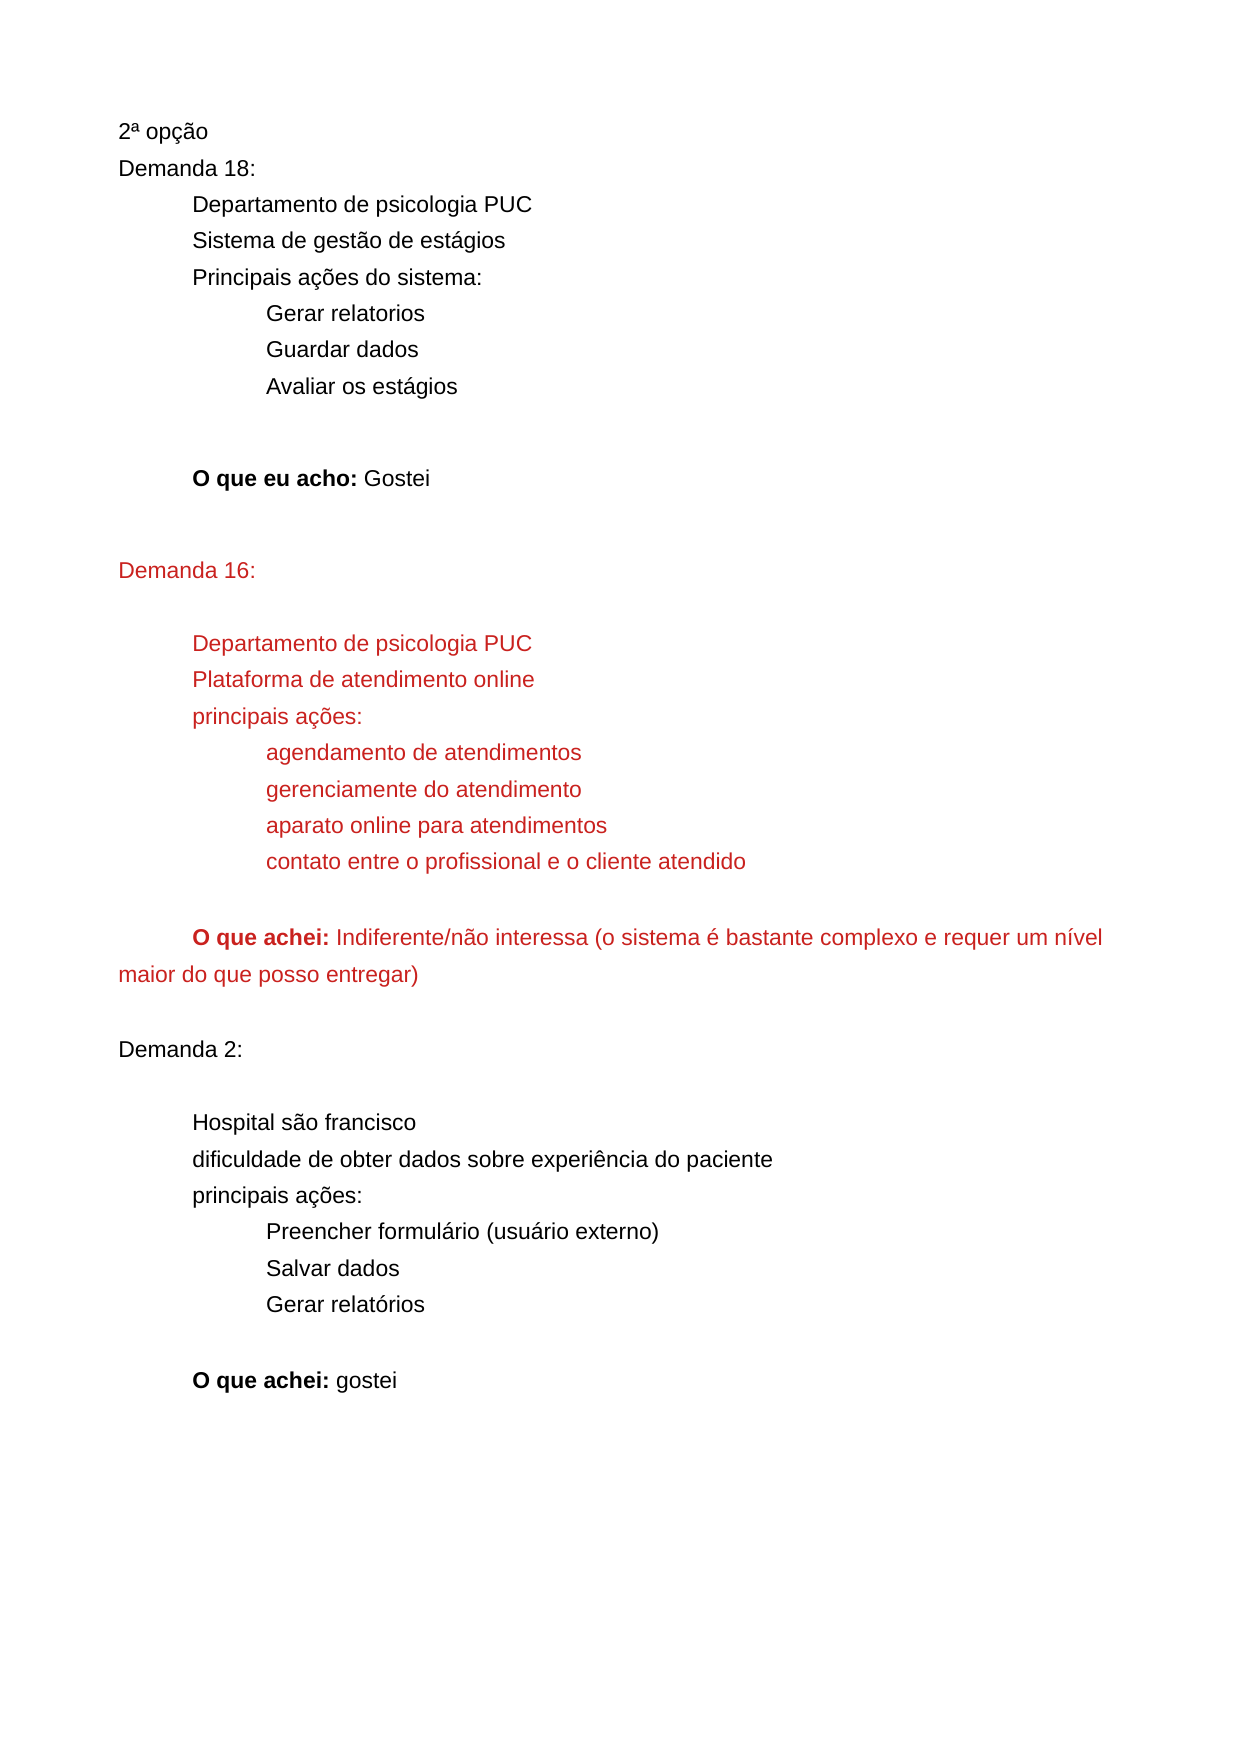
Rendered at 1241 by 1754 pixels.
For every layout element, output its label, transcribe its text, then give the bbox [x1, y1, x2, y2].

text dificuldade de obter dados sobre experiência do paciente [118, 1146, 1122, 1172]
text Demanda 16: [118, 557, 1122, 584]
text gerenciamente do atendimento [118, 776, 1122, 802]
text Departamento de psicologia PUC [118, 191, 1122, 217]
text Hospital são francisco [118, 1109, 1122, 1136]
text Salvar dados [118, 1254, 1122, 1281]
text Plataforma de atendimento online [118, 666, 1122, 693]
text Preencher formulário (usuário externo) [118, 1218, 1122, 1244]
text Gerar relatorios [118, 300, 1122, 326]
text agendamento de atendimentos [118, 739, 1122, 766]
text O que achei: gostei [118, 1367, 1122, 1393]
text principais ações: [118, 1182, 1122, 1208]
text Sistema de gestão de estágios [118, 227, 1122, 253]
text Demanda 18: [118, 154, 1122, 181]
text Guardar dados [118, 336, 1122, 363]
text Principais ações do sistema: [118, 263, 1122, 290]
text Departamento de psicologia PUC [118, 630, 1122, 656]
text O que achei: Indiferente/não interessa (o sistema é bastante complexo e requer um nível maior do que posso entregar) [118, 924, 1122, 987]
text Gerar relatórios [118, 1291, 1122, 1317]
text Demanda 2: [118, 1036, 1122, 1063]
text O que eu acho: Gostei [118, 465, 1122, 491]
text principais ações: [118, 703, 1122, 729]
text 2ª opção [118, 118, 1122, 144]
text contato entre o profissional e o cliente atendido [118, 848, 1122, 874]
text Avaliar os estágios [118, 373, 1122, 399]
text aparato online para atendimentos [118, 812, 1122, 838]
